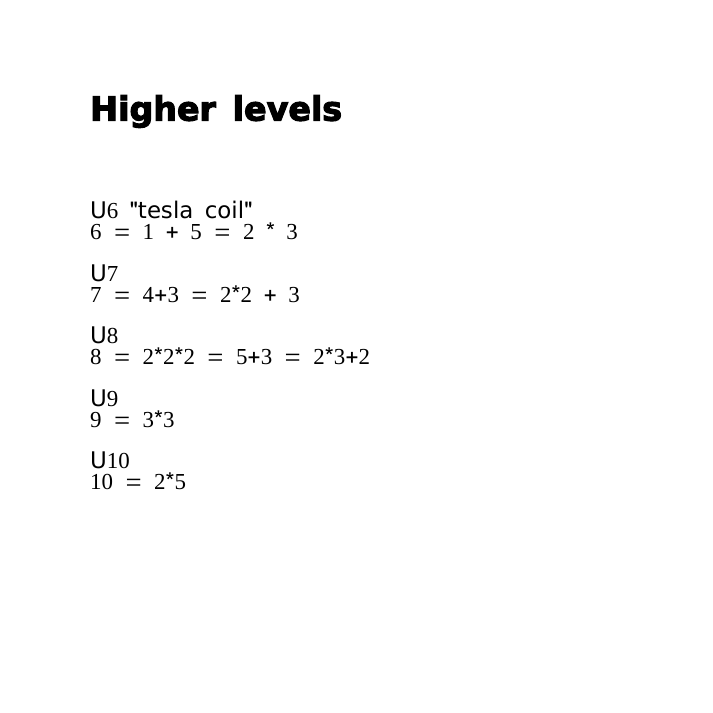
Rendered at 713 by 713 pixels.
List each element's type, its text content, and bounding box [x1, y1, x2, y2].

text U10 [90, 453, 622, 473]
text 6 = 1 + 5 = 2 * 3 [90, 223, 622, 244]
text 9 = 3*3 [90, 411, 622, 432]
text U8 [90, 328, 622, 348]
text U6 "tesla coil" [90, 203, 622, 223]
subtitle Higher levels [90, 97, 622, 128]
text U7 [90, 265, 622, 286]
text 7 = 4+3 = 2*2 + 3 [90, 286, 622, 307]
text 10 = 2*5 [90, 473, 622, 494]
text U9 [90, 390, 622, 411]
text 8 = 2*2*2 = 5+3 = 2*3+2 [90, 348, 622, 369]
